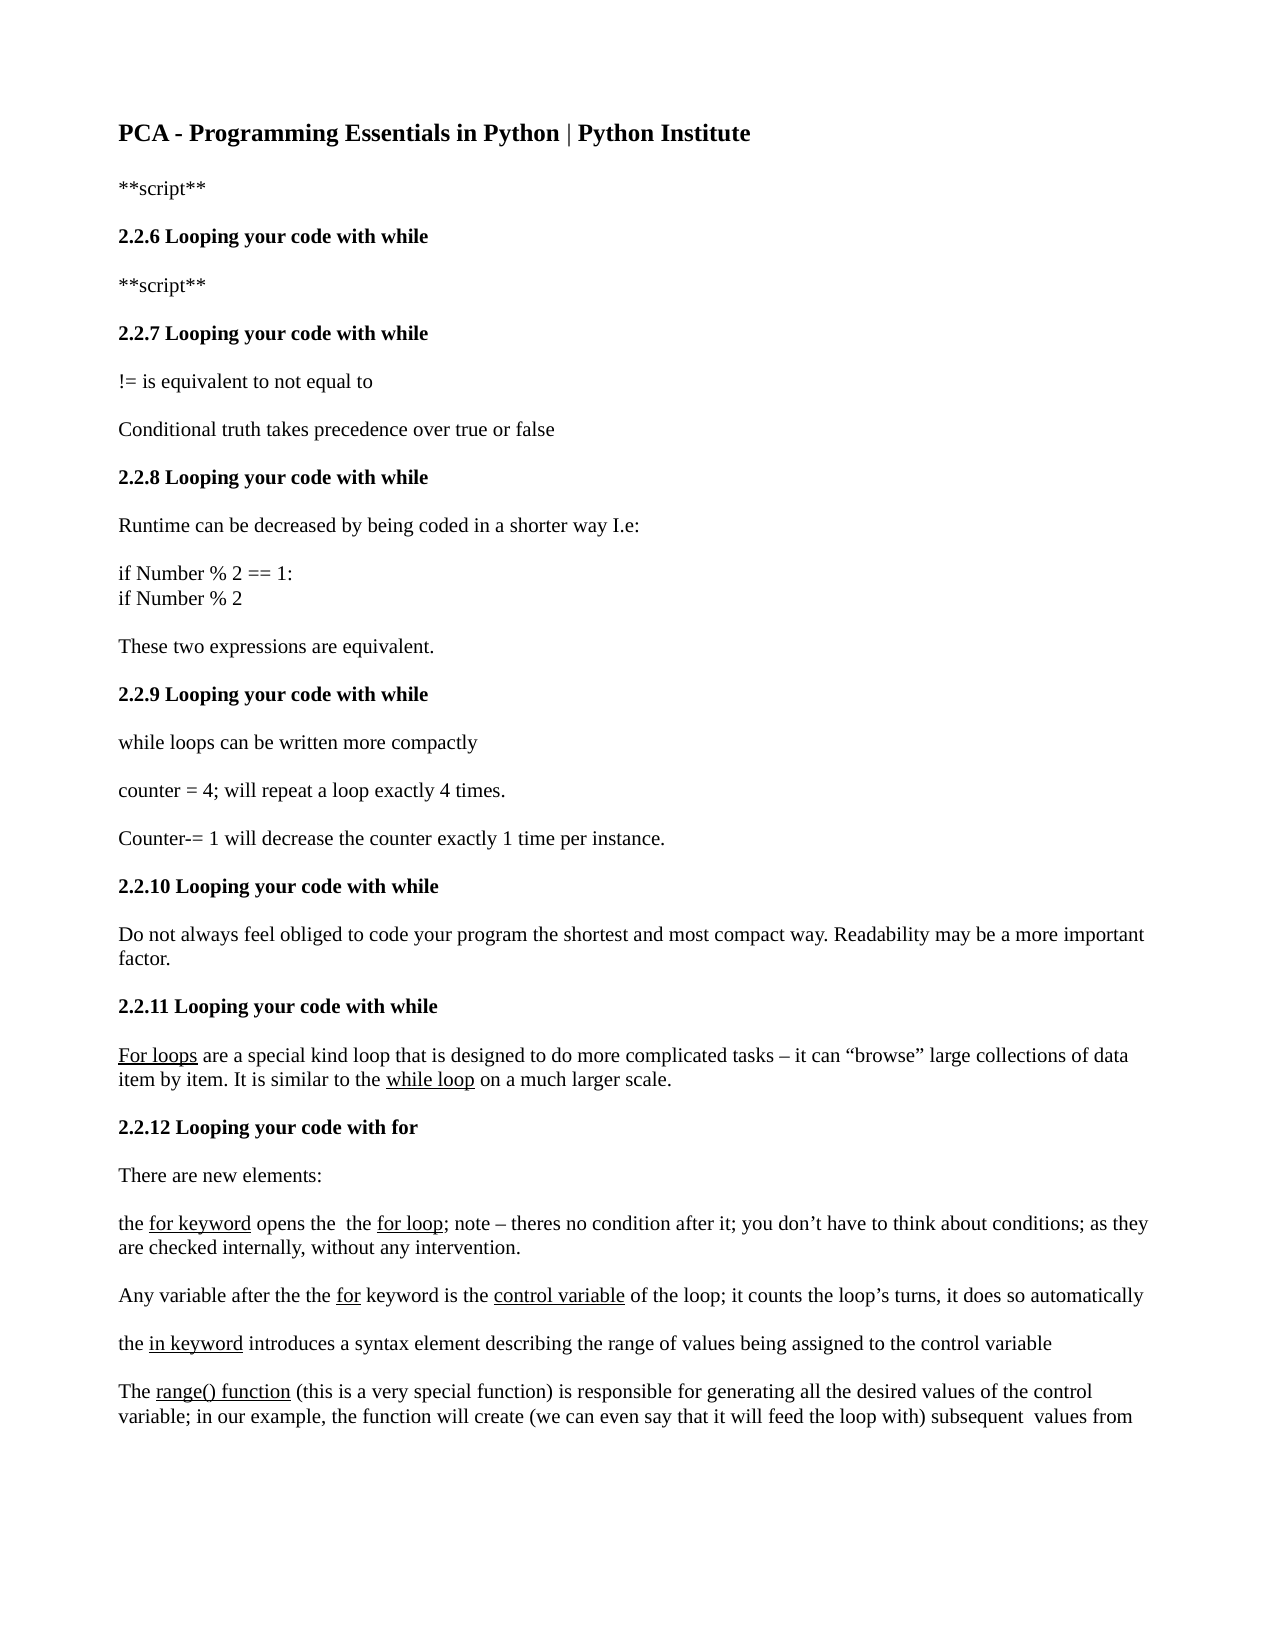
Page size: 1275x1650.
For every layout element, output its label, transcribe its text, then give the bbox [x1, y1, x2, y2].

text Counter-= 1 will decrease the counter exactly 1 time per instance. [118, 826, 1157, 850]
text while loops can be written more compactly [118, 730, 1157, 754]
text the in keyword introduces a syntax element describing the range of values being assigned to the control variable [118, 1331, 1157, 1355]
text **script** [118, 273, 1157, 297]
text 2.2.11 Looping your code with while [118, 994, 1157, 1018]
text 2.2.8 Looping your code with while [118, 465, 1157, 489]
text Conditional truth takes precedence over true or false [118, 417, 1157, 441]
text if Number % 2 == 1: [118, 561, 1157, 585]
text Any variable after the the for keyword is the control variable of the loop; it counts the loop’s turns, it does so automatically [118, 1283, 1157, 1307]
text Do not always feel obliged to code your program the shortest and most compact way. Readability may be a more important factor. [118, 922, 1157, 970]
text if Number % 2 [118, 585, 1157, 609]
text Runtime can be decreased by being coded in a shorter way I.e: [118, 513, 1157, 537]
text the for keyword opens the the for loop; note – theres no condition after it; you don’t have to think about conditions; as they are checked internally, without any intervention. [118, 1211, 1157, 1259]
text 2.2.12 Looping your code with for [118, 1115, 1157, 1139]
text 2.2.10 Looping your code with while [118, 874, 1157, 898]
text 2.2.9 Looping your code with while [118, 682, 1157, 706]
text 2.2.7 Looping your code with while [118, 321, 1157, 345]
text 2.2.6 Looping your code with while [118, 224, 1157, 248]
text **script** [118, 176, 1157, 200]
text != is equivalent to not equal to [118, 369, 1157, 393]
text The range() function (this is a very special function) is responsible for generating all the desired values of the control variable; in our example, the function will create (we can even say that it will feed the loop with) subsequent values from [118, 1379, 1157, 1428]
text For loops are a special kind loop that is designed to do more complicated tasks – it can “browse” large collections of data item by item. It is similar to the while loop on a much larger scale. [118, 1043, 1157, 1091]
text counter = 4; will repeat a loop exactly 4 times. [118, 778, 1157, 802]
text There are new elements: [118, 1163, 1157, 1187]
text These two expressions are equivalent. [118, 633, 1157, 658]
